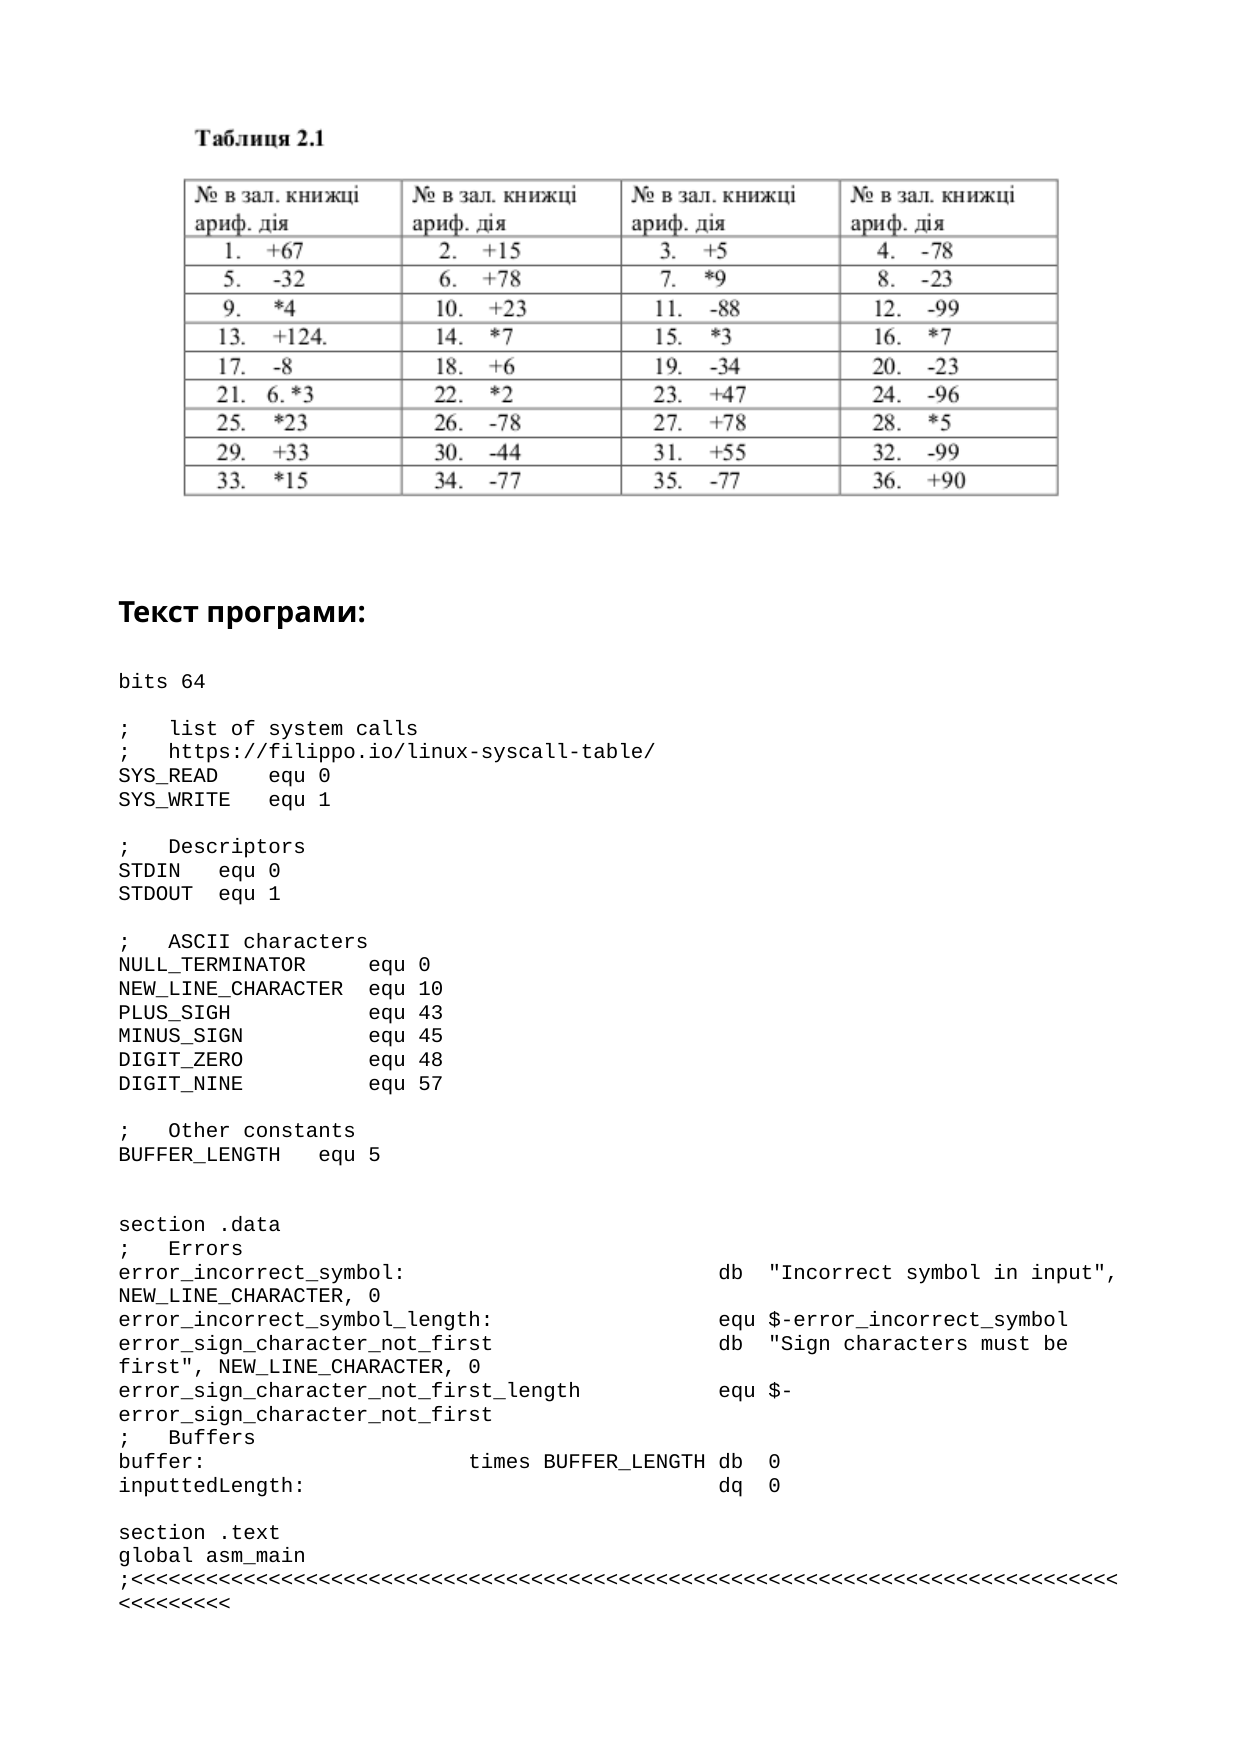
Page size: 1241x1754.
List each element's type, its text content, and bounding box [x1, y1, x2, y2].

text section .text [118, 1522, 1122, 1546]
subtitle Текст програми: [118, 591, 1122, 631]
text PLUS_SIGH equ 43 [118, 1002, 1122, 1025]
text global asm_main [118, 1546, 1122, 1569]
text DIGIT_ZERO equ 48 [118, 1049, 1122, 1073]
text ; https://filippo.io/linux-syscall-table/ [118, 742, 1122, 765]
text error_incorrect_symbol: db "Incorrect symbol in input", NEW_LINE_CHARACTER, 0 [118, 1262, 1122, 1309]
text STDIN equ 0 [118, 860, 1122, 883]
text error_sign_character_not_first db "Sign characters must be first", NEW_LINE_CHARACTER, 0 [118, 1333, 1122, 1380]
text NEW_LINE_CHARACTER equ 10 [118, 978, 1122, 1002]
text inputtedLength: dq 0 [118, 1474, 1122, 1498]
text ; Other constants [118, 1120, 1122, 1143]
picture [171, 118, 1070, 512]
text bits 64 [118, 671, 1122, 694]
text ;<<<<<<<<<<<<<<<<<<<<<<<<<<<<<<<<<<<<<<<<<<<<<<<<<<<<<<<<<<<<<<<<<<<<<<<<<<<<<<<<<<<<<<<< [118, 1569, 1122, 1616]
text ; Errors [118, 1238, 1122, 1262]
text SYS_READ equ 0 [118, 765, 1122, 789]
text ; Descriptors [118, 836, 1122, 860]
text BUFFER_LENGTH equ 5 [118, 1143, 1122, 1167]
text STDOUT equ 1 [118, 883, 1122, 907]
text DIGIT_NINE equ 57 [118, 1073, 1122, 1096]
text buffer: times BUFFER_LENGTH db 0 [118, 1451, 1122, 1474]
text error_sign_character_not_first_length equ $-error_sign_character_not_first [118, 1380, 1122, 1427]
text ; list of system calls [118, 718, 1122, 742]
text MINUS_SIGN equ 45 [118, 1025, 1122, 1049]
text ; ASCII characters [118, 931, 1122, 954]
text section .data [118, 1214, 1122, 1238]
text SYS_WRITE equ 1 [118, 789, 1122, 812]
text ; Buffers [118, 1427, 1122, 1451]
text error_incorrect_symbol_length: equ $-error_incorrect_symbol [118, 1309, 1122, 1333]
text NULL_TERMINATOR equ 0 [118, 954, 1122, 978]
